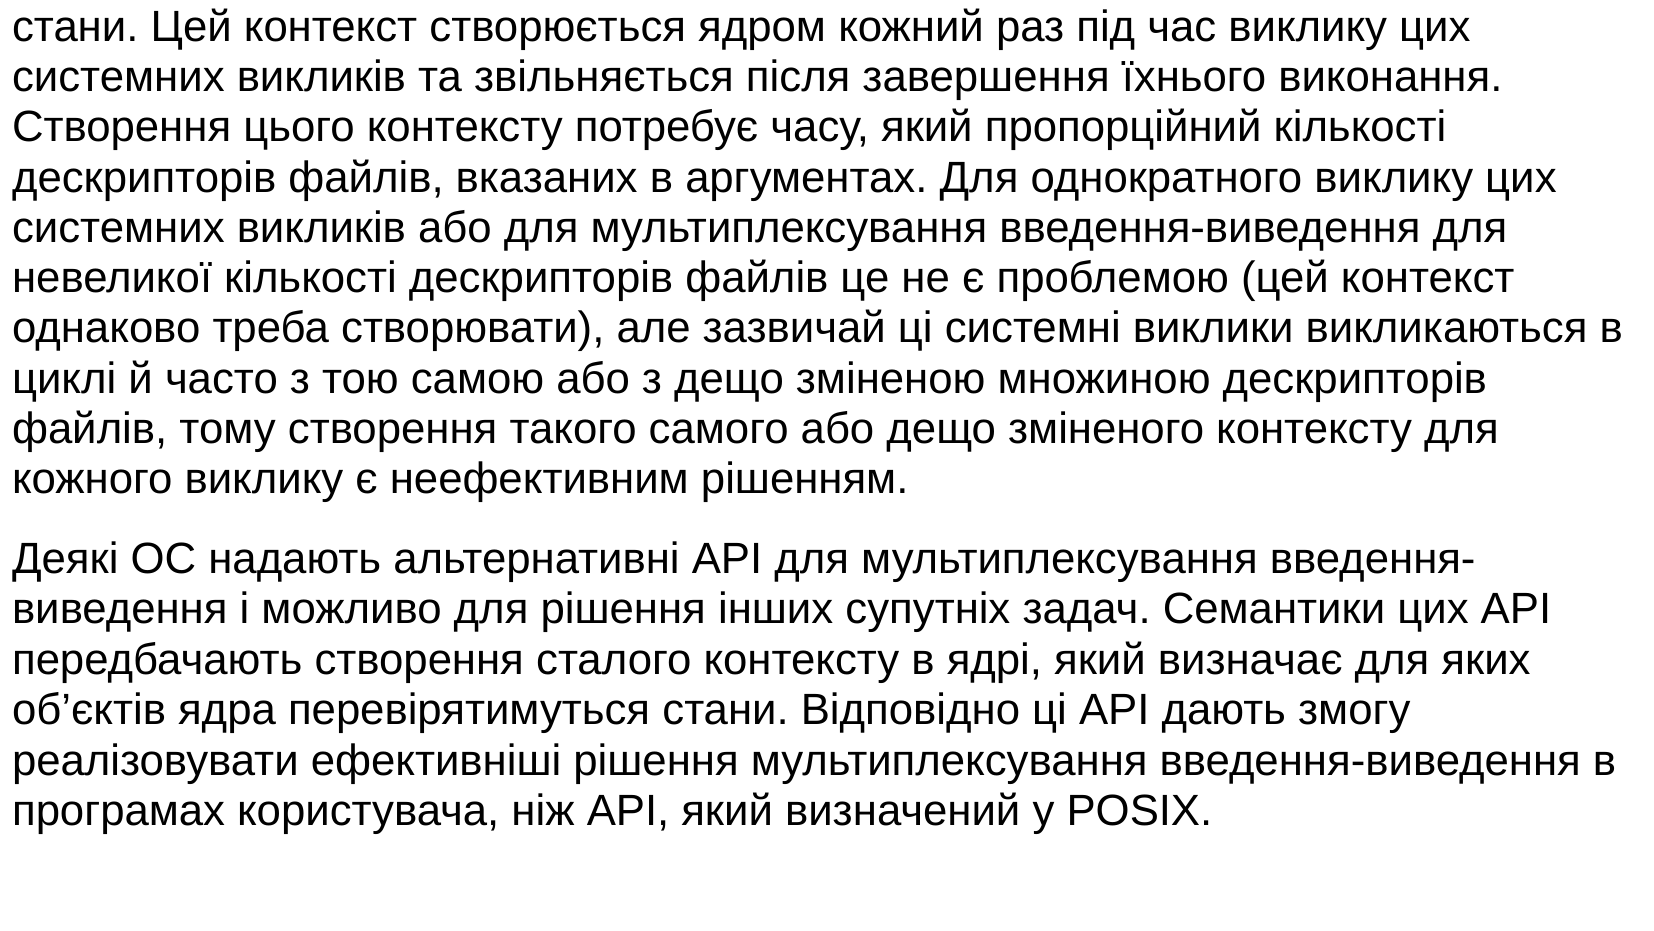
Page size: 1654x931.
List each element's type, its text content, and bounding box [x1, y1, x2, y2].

text стани. Цей контекст створюється ядром кожний раз під час виклику цих системних викликів та звільняється після завершення їхнього виконання. Створення цього контексту потребує часу, який пропорційний кількості дескрипторів файлів, вказаних в аргументах. Для однократного виклику цих системних викликів або для мультиплексування введення-виведення для невеликої кількості дескрипторів файлів це не є проблемою (цей контекст однаково треба створювати), але зазвичай ці системні виклики викликаються в циклі й часто з тою самою або з дещо зміненою множиною дескрипторів файлів, тому створення такого самого або дещо зміненого контексту для кожного виклику є неефективним рішенням. [12, 0, 1642, 503]
text Деякі ОС надають альтернативні API для мультиплексування введення-виведення і можливо для рішення інших супутніх задач. Семантики цих API передбачають створення сталого контексту в ядрі, який визначає для яких об’єктів ядра перевірятимуться стани. Відповідно ці API дають змогу реалізовувати ефективніші рішення мультиплексування введення-виведення в програмах користувача, ніж API, який визначений у POSIX. [12, 533, 1642, 834]
